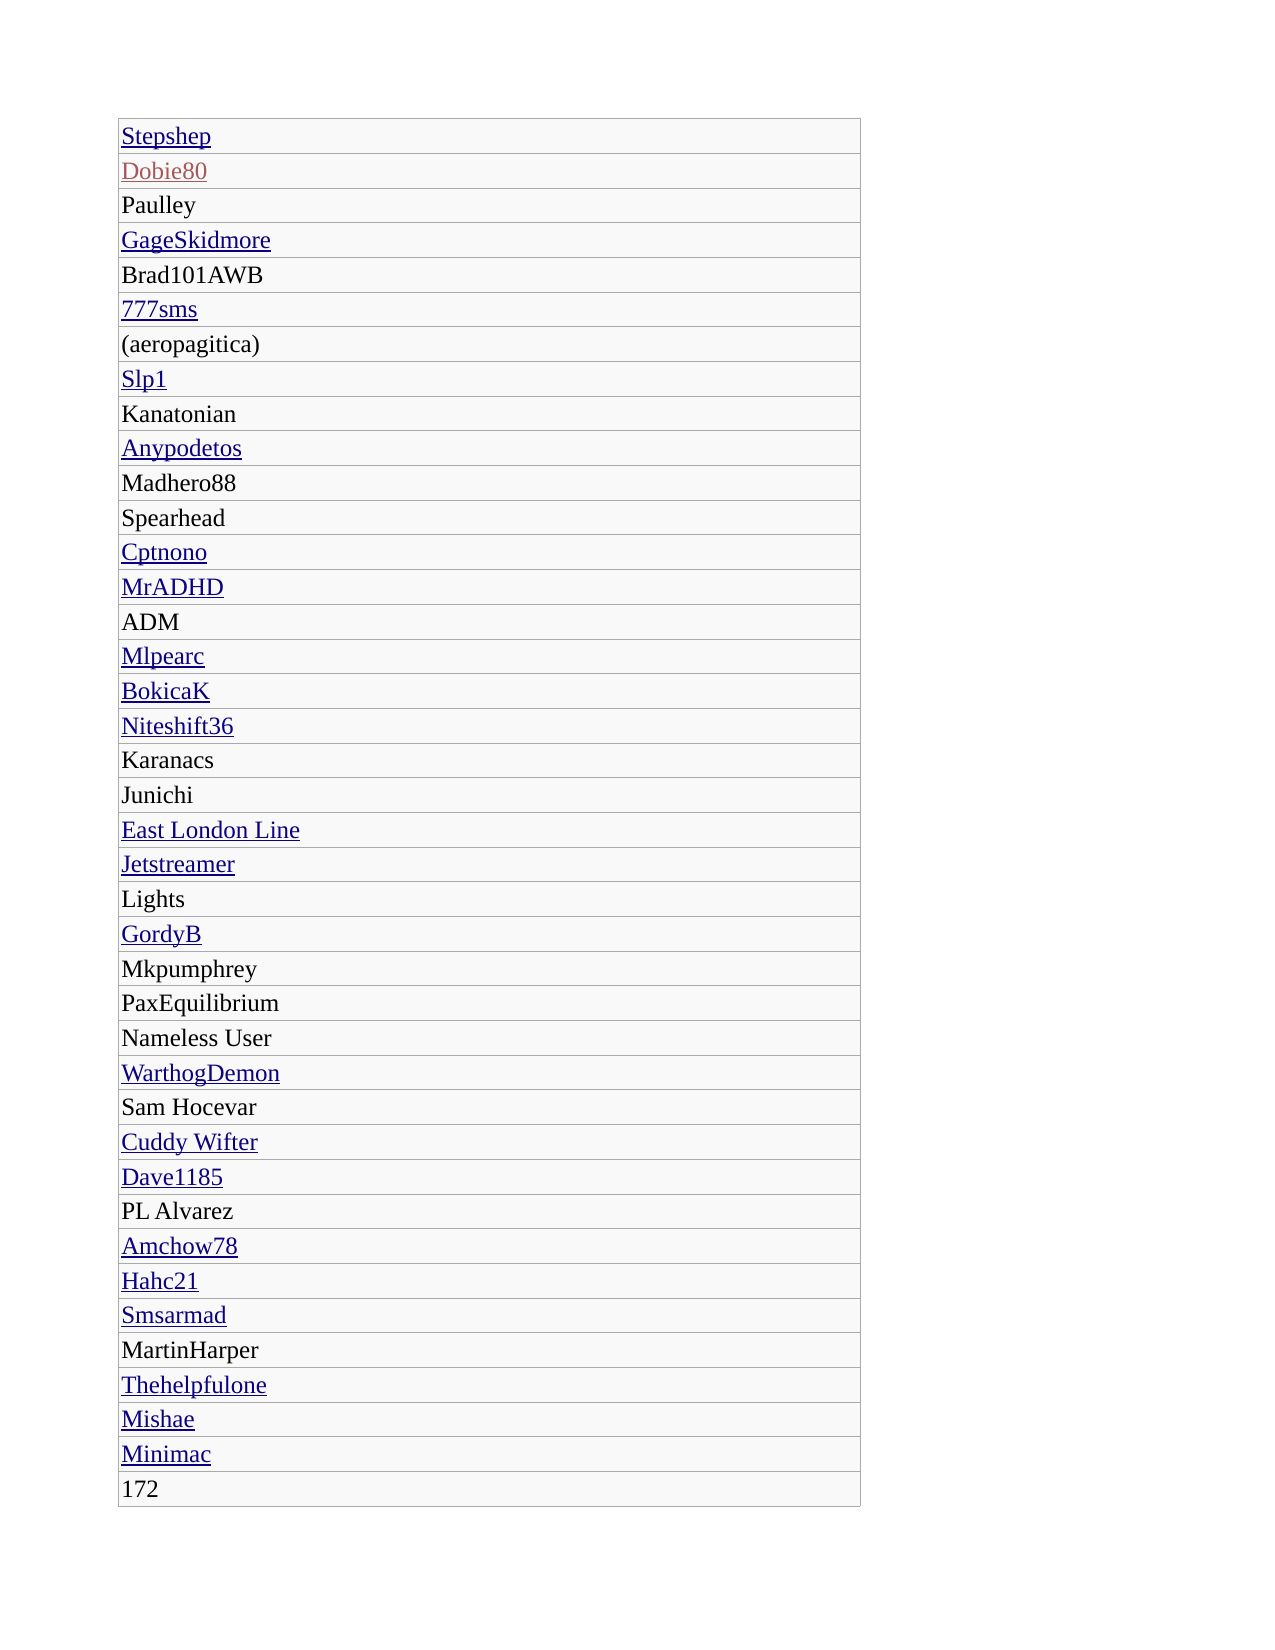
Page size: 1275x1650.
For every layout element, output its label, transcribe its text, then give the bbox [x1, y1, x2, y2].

table_cell Kanatonian [119, 397, 860, 430]
table_cell Minimac [119, 1437, 860, 1471]
table_cell 777sms [119, 293, 860, 326]
table_cell MartinHarper [119, 1333, 860, 1367]
table_cell Stepshep [119, 119, 860, 153]
table_cell GordyB [119, 917, 860, 951]
table_cell Anypodetos [119, 431, 860, 465]
table_cell BokicaK [119, 674, 860, 708]
table_cell ADM [119, 605, 860, 638]
table_cell 172 [119, 1472, 860, 1506]
table_cell (aeropagitica) [119, 327, 860, 361]
table_cell Sam Hocevar [119, 1090, 860, 1124]
table_cell WarthogDemon [119, 1056, 860, 1089]
table_cell Nameless User [119, 1021, 860, 1055]
table_cell Lights [119, 882, 860, 916]
table_cell PaxEquilibrium [119, 986, 860, 1020]
table_cell Mlpearc [119, 640, 860, 673]
table_cell Smsarmad [119, 1299, 860, 1332]
table_cell Madhero88 [119, 466, 860, 500]
table_cell Jetstreamer [119, 848, 860, 881]
table_cell Dobie80 [119, 154, 860, 187]
table_cell East London Line [119, 813, 860, 847]
table_cell PL Alvarez [119, 1195, 860, 1228]
table_cell Niteshift36 [119, 709, 860, 742]
table_cell Paulley [119, 189, 860, 222]
table_cell Karanacs [119, 744, 860, 777]
table_cell Amchow78 [119, 1229, 860, 1263]
table_cell Brad101AWB [119, 258, 860, 292]
table_cell Spearhead [119, 501, 860, 534]
table_cell MrADHD [119, 570, 860, 604]
table_cell Cuddy Wifter [119, 1125, 860, 1159]
table_cell GageSkidmore [119, 223, 860, 257]
table_cell Hahc21 [119, 1264, 860, 1297]
table_cell Dave1185 [119, 1160, 860, 1193]
table_cell Junichi [119, 778, 860, 812]
table_cell Cptnono [119, 535, 860, 569]
table_cell Thehelpfulone [119, 1368, 860, 1402]
table_cell Mkpumphrey [119, 952, 860, 985]
table_cell Mishae [119, 1403, 860, 1436]
table_cell Slp1 [119, 362, 860, 396]
